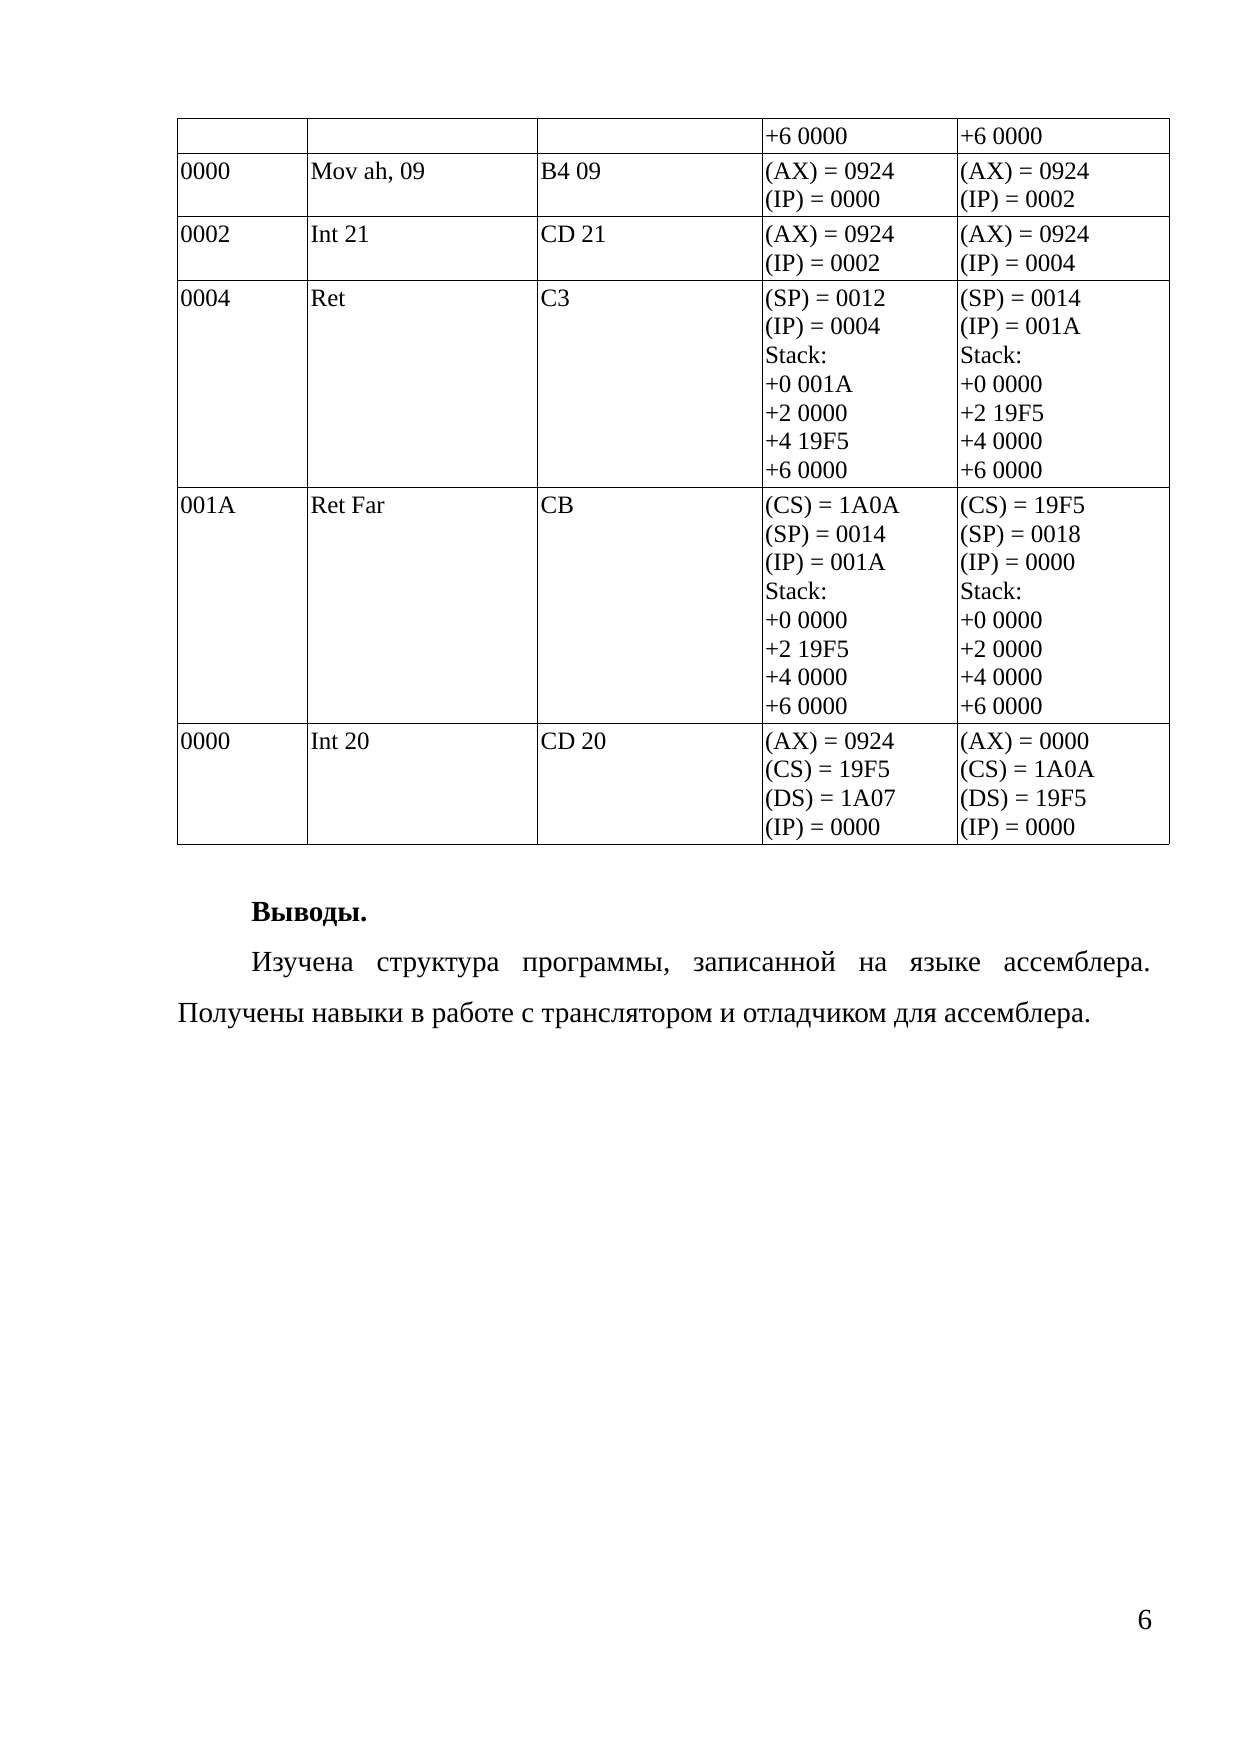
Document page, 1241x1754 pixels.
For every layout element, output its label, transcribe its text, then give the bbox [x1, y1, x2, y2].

table_cell +6 0000 [763, 119, 957, 153]
table_cell (AX) = 0924 (IP) = 0002 [763, 217, 957, 280]
table_cell CD 20 [538, 724, 762, 844]
table_cell +6 0000 [958, 119, 1169, 153]
table_cell (AX) = 0000 (CS) = 1A0A (DS) = 19F5 (IP) = 0000 [958, 724, 1169, 844]
table_cell 0004 [178, 281, 307, 487]
text Изучена структура программы, записанной на языке ассемблера. Получены навыки в работе с транслятором и отладчиком для ассемблера. [177, 944, 1152, 1028]
table_cell [308, 119, 537, 153]
table_cell C3 [538, 281, 762, 487]
table_cell (AX) = 0924 (IP) = 0002 [958, 154, 1169, 216]
subtitle Выводы. [177, 894, 1152, 928]
table_cell (AX) = 0924 (CS) = 19F5 (DS) = 1A07 (IP) = 0000 [763, 724, 957, 844]
table_cell Int 21 [308, 217, 537, 280]
table_cell (SP) = 0014 (IP) = 001A Stack: +0 0000 +2 19F5 +4 0000 +6 0000 [958, 281, 1169, 487]
table_cell [178, 119, 307, 153]
table_cell (CS) = 19F5 (SP) = 0018 (IP) = 0000 Stack: +0 0000 +2 0000 +4 0000 +6 0000 [958, 488, 1169, 723]
table_cell B4 09 [538, 154, 762, 216]
table_cell (AX) = 0924 (IP) = 0004 [958, 217, 1169, 280]
table_cell 0000 [178, 154, 307, 216]
table_cell Ret Far [308, 488, 537, 723]
table_cell 0000 [178, 724, 307, 844]
table_cell Int 20 [308, 724, 537, 844]
table_cell CD 21 [538, 217, 762, 280]
table_cell Mov ah, 09 [308, 154, 537, 216]
table_cell 0002 [178, 217, 307, 280]
table_cell Ret [308, 281, 537, 487]
table_cell CB [538, 488, 762, 723]
table_cell [538, 119, 762, 153]
table_cell (SP) = 0012 (IP) = 0004 Stack: +0 001A +2 0000 +4 19F5 +6 0000 [763, 281, 957, 487]
table_cell (CS) = 1A0A (SP) = 0014 (IP) = 001A Stack: +0 0000 +2 19F5 +4 0000 +6 0000 [763, 488, 957, 723]
table_cell (AX) = 0924 (IP) = 0000 [763, 154, 957, 216]
table_cell 001A [178, 488, 307, 723]
